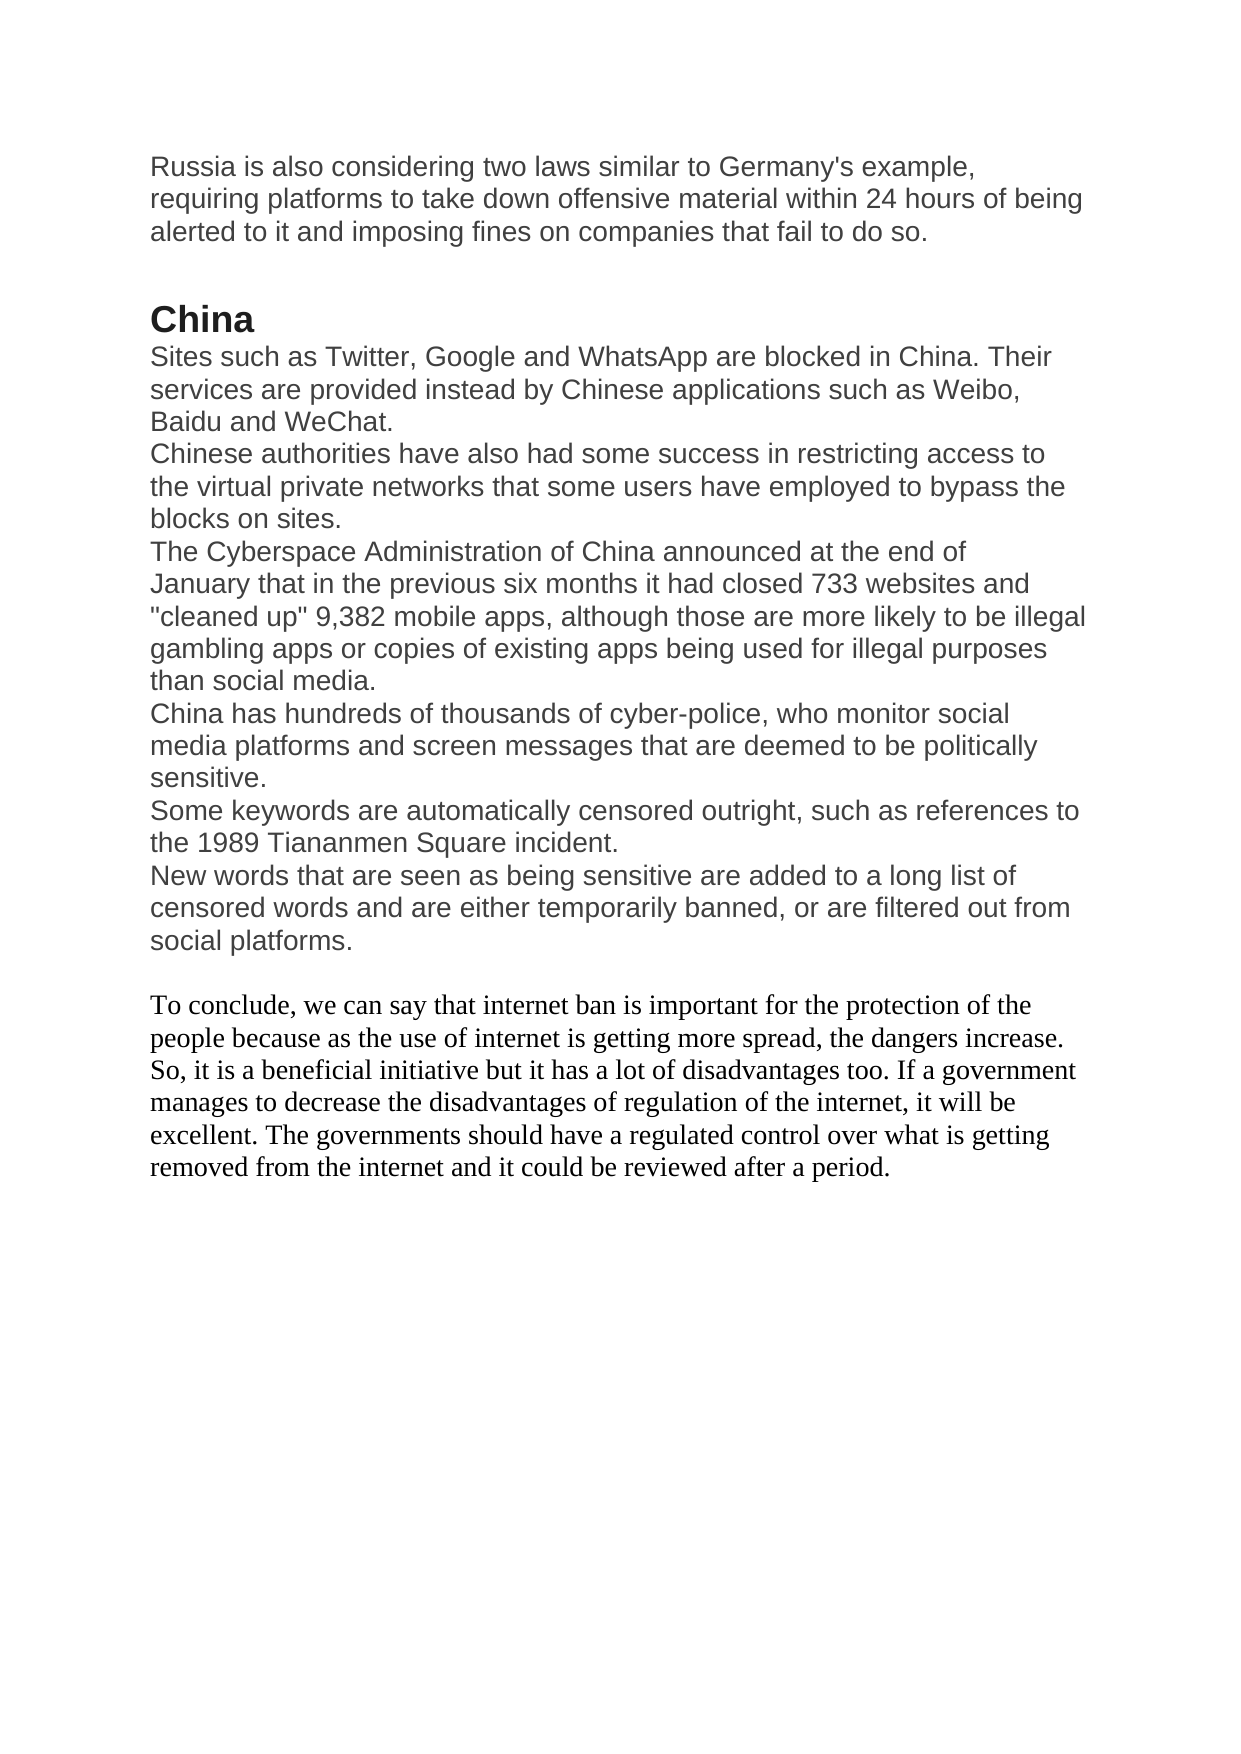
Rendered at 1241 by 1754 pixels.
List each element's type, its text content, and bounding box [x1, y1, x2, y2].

text Russia is also considering two laws similar to Germany's example, requiring platforms to take down offensive material within 24 hours of being alerted to it and imposing fines on companies that fail to do so. [150, 150, 1090, 247]
text The Cyberspace Administration of China announced at the end of January that in the previous six months it had closed 733 websites and "cleaned up" 9,382 mobile apps, although those are more likely to be illegal gambling apps or copies of existing apps being used for illegal purposes than social media. [150, 535, 1090, 697]
text Sites such as Twitter, Google and WhatsApp are blocked in China. Their services are provided instead by Chinese applications such as Weibo, Baidu and WeChat. [150, 340, 1090, 437]
subtitle China [150, 297, 1090, 340]
text China has hundreds of thousands of cyber-police, who monitor social media platforms and screen messages that are deemed to be politically sensitive. [150, 697, 1090, 794]
text Some keywords are automatically censored outright, such as references to the 1989 Tiananmen Square incident. [150, 794, 1090, 859]
text Chinese authorities have also had some success in restricting access to the virtual private networks that some users have employed to bypass the blocks on sites. [150, 437, 1090, 535]
text New words that are seen as being sensitive are added to a long list of censored words and are either temporarily banned, or are filtered out from social platforms. [150, 859, 1090, 956]
text To conclude, we can say that internet ban is important for the protection of the people because as the use of internet is getting more spread, the dangers increase. So, it is a beneficial initiative but it has a lot of disadvantages too. If a government manages to decrease the disadvantages of regulation of the internet, it will be excellent. The governments should have a regulated control over what is getting removed from the internet and it could be reviewed after a period. [150, 988, 1090, 1183]
